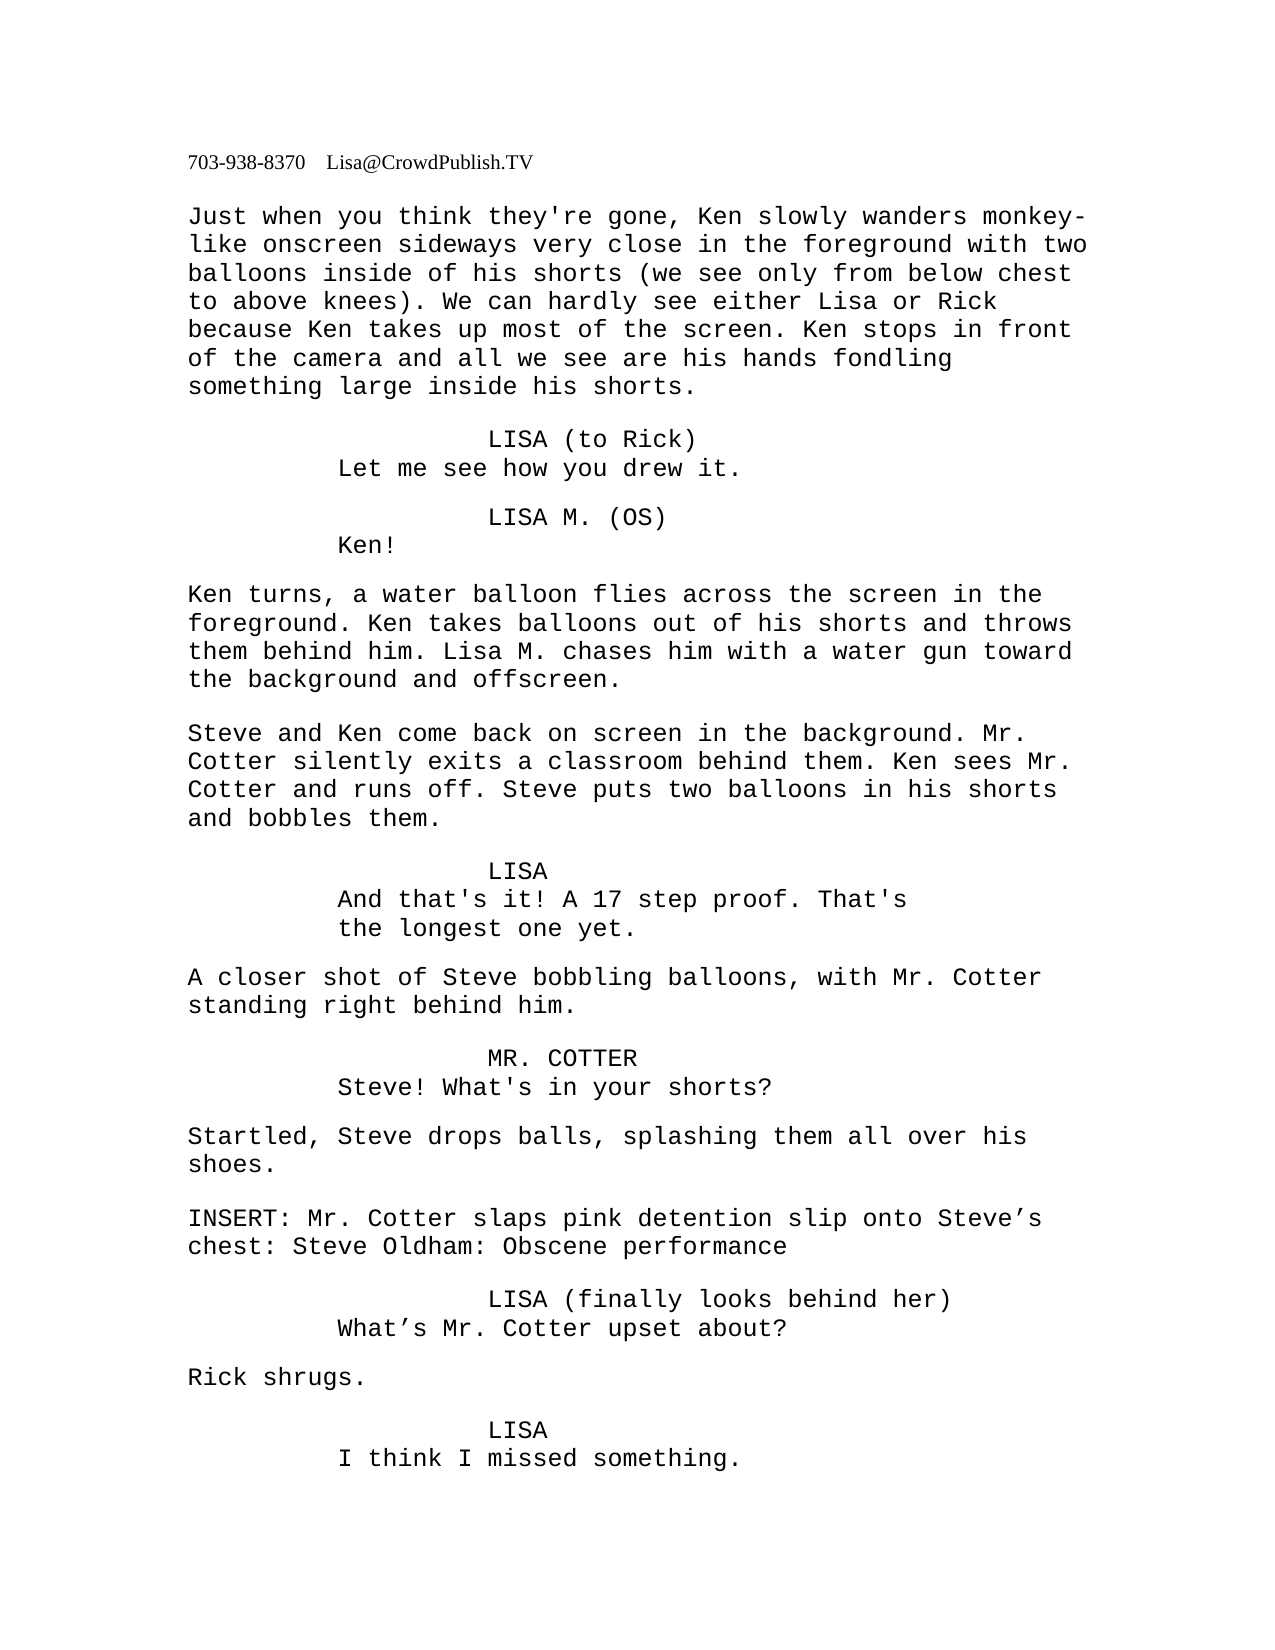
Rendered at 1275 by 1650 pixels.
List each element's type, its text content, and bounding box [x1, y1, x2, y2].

text Steve! What's in your shorts? [337, 1074, 937, 1103]
text What’s Mr. Cotter upset about? [337, 1315, 937, 1343]
text Rick shrugs. [187, 1364, 1087, 1393]
text Just when you think they're gone, Ken slowly wanders monkey-like onscreen sideways very close in the foreground with two balloons inside of his shorts (we see only from below chest to above knees). We can hardly see either Lisa or Rick because Ken takes up most of the screen. Ken stops in front of the camera and all we see are his hands fondling something large inside his shorts. [187, 203, 1087, 402]
text Steve and Ken come back on screen in the background. Mr. Cotter silently exits a classroom behind them. Ken sees Mr. Cotter and runs off. Steve puts two balloons in his shorts and bobbles them. [187, 720, 1087, 833]
text MR. COTTER [187, 1046, 1087, 1074]
text INSERT: Mr. Cotter slaps pink detention slip onto Steve’s chest: Steve Oldham: Obscene performance [187, 1205, 1087, 1262]
text LISA M. (OS) [187, 504, 1087, 533]
text A closer shot of Steve bobbling balloons, with Mr. Cotter standing right behind him. [187, 964, 1087, 1021]
text Ken turns, a water balloon flies across the screen in the foreground. Ken takes balloons out of his shorts and throws them behind him. Lisa M. chases him with a water gun toward the background and offscreen. [187, 582, 1087, 695]
text And that's it! A 17 step proof. That's the longest one yet. [337, 887, 937, 943]
text I think I missed something. [337, 1446, 937, 1474]
text Let me see how you drew it. [337, 455, 937, 483]
text LISA (finally looks behind her) [187, 1287, 1087, 1315]
text LISA (to Rick) [187, 427, 1087, 455]
text LISA [187, 858, 1087, 887]
text LISA [187, 1418, 1087, 1446]
text Startled, Steve drops balls, splashing them all over his shoes. [187, 1123, 1087, 1180]
text Ken! [337, 533, 937, 561]
